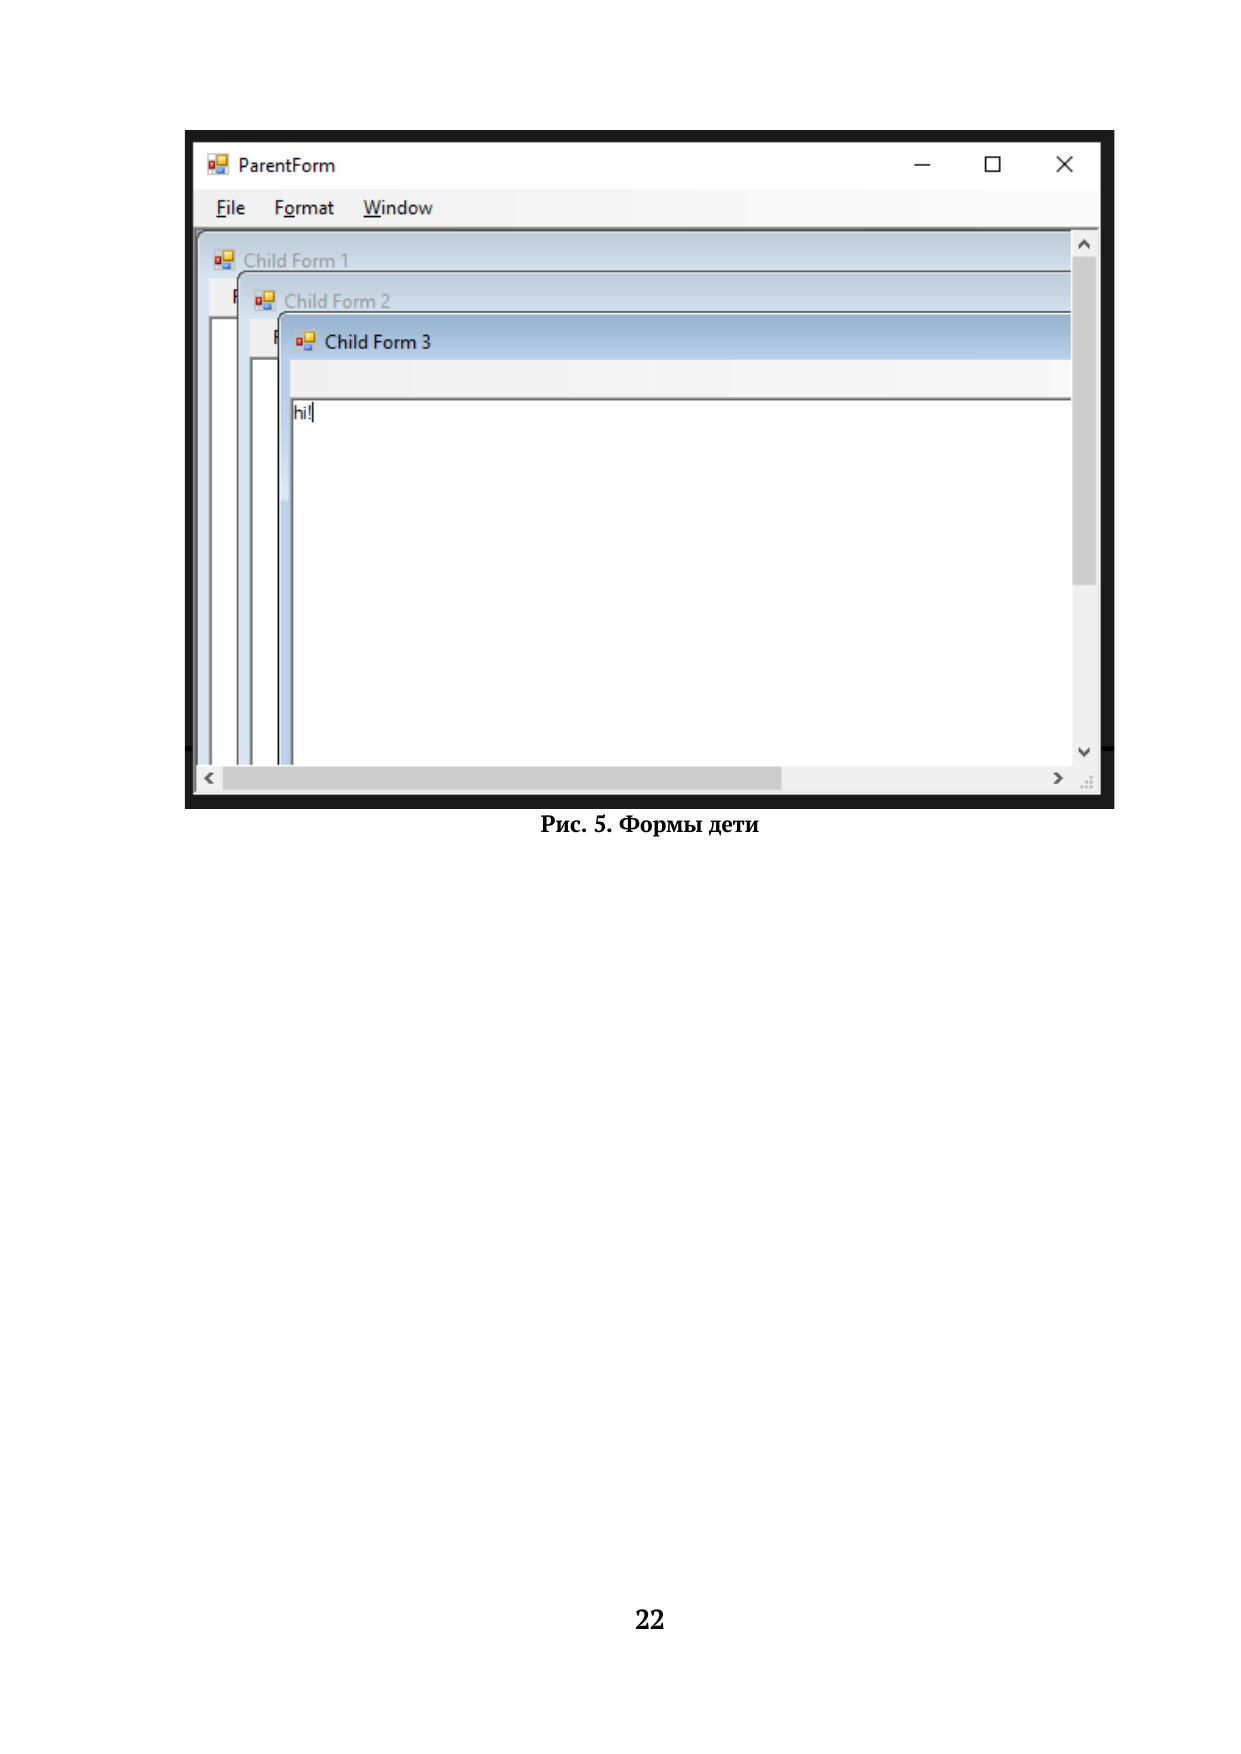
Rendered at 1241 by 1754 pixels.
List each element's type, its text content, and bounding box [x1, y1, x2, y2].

picture [184, 130, 1115, 809]
text Рис. 5. Формы дети [185, 809, 1114, 838]
